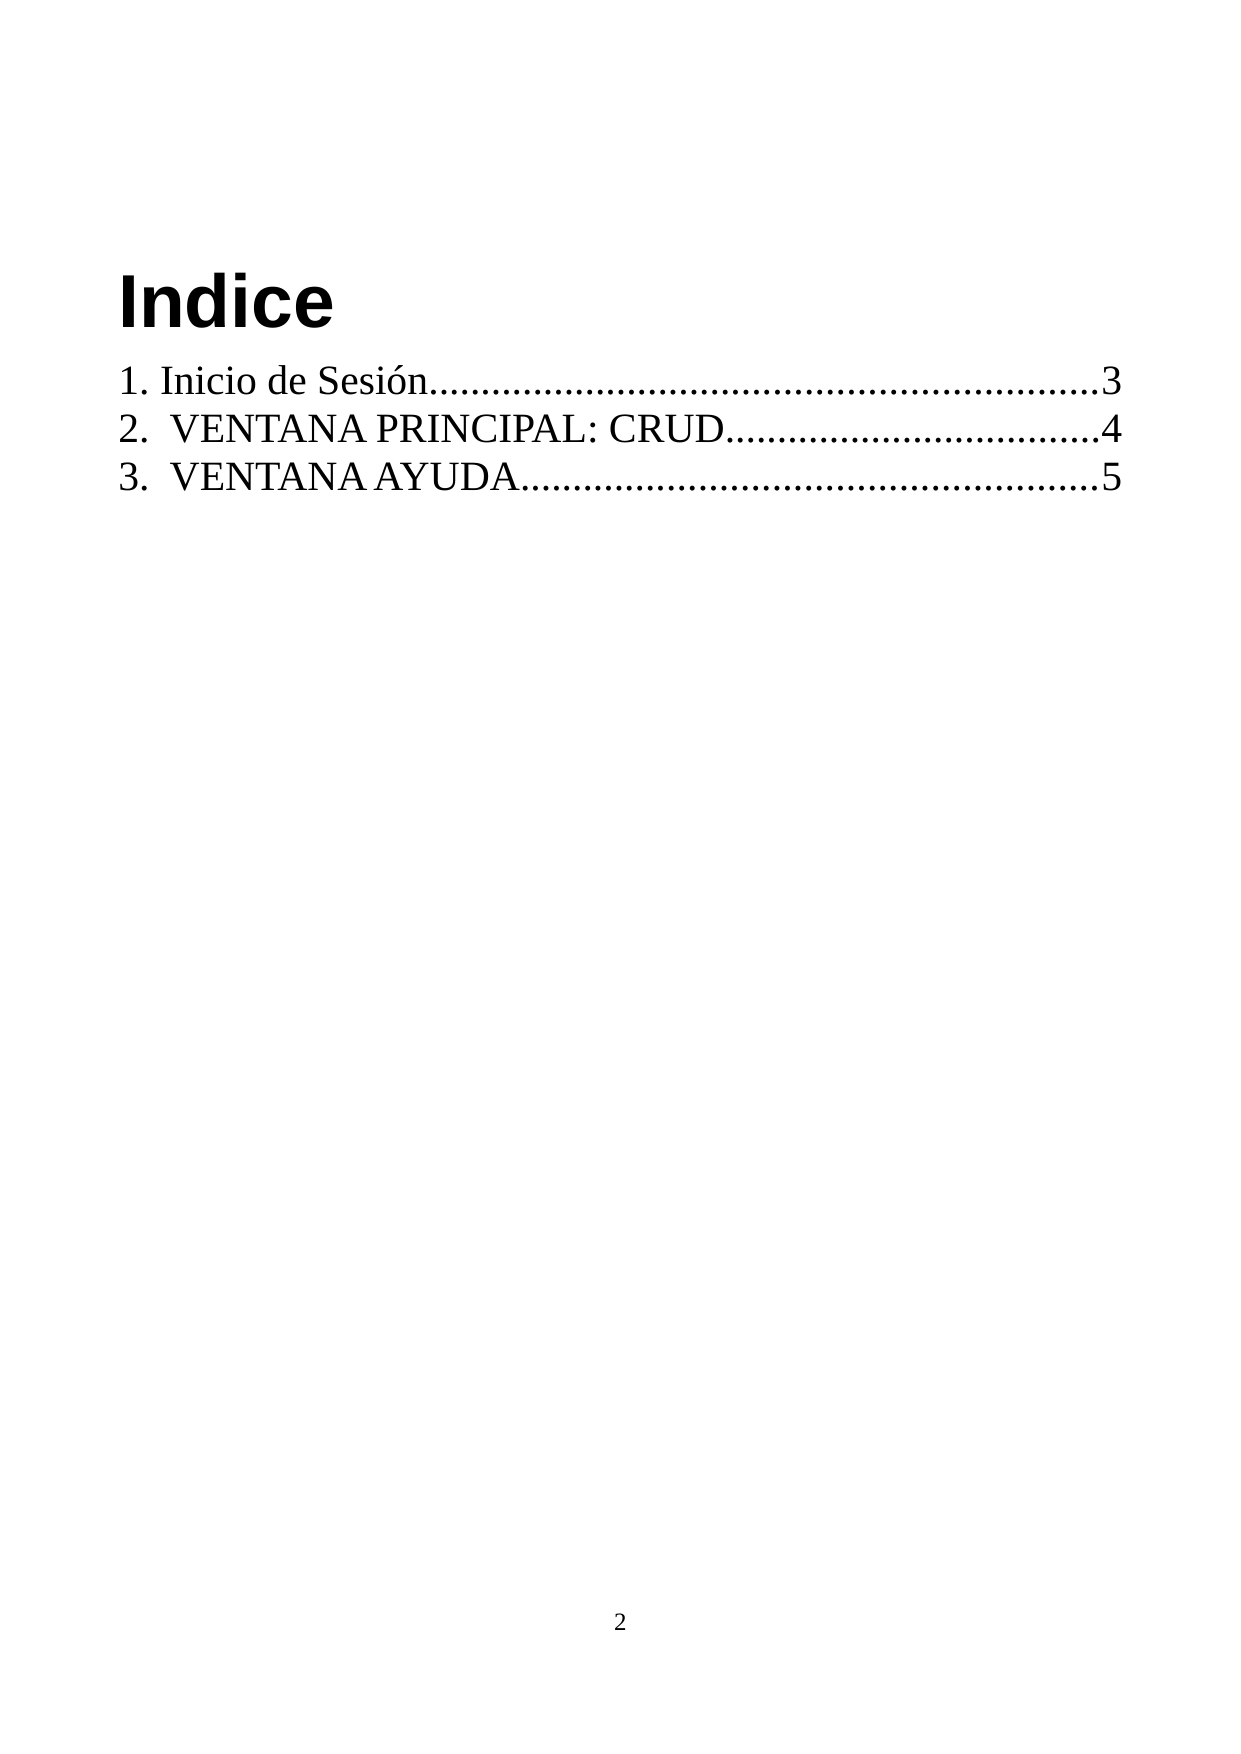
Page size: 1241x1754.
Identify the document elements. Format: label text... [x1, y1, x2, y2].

text 1. Inicio de Sesión 3 [118, 355, 1122, 403]
text 3. VENTANA AYUDA 5 [118, 451, 1122, 499]
subtitle Indice [118, 257, 1122, 343]
text 2. VENTANA PRINCIPAL: CRUD 4 [118, 403, 1122, 451]
